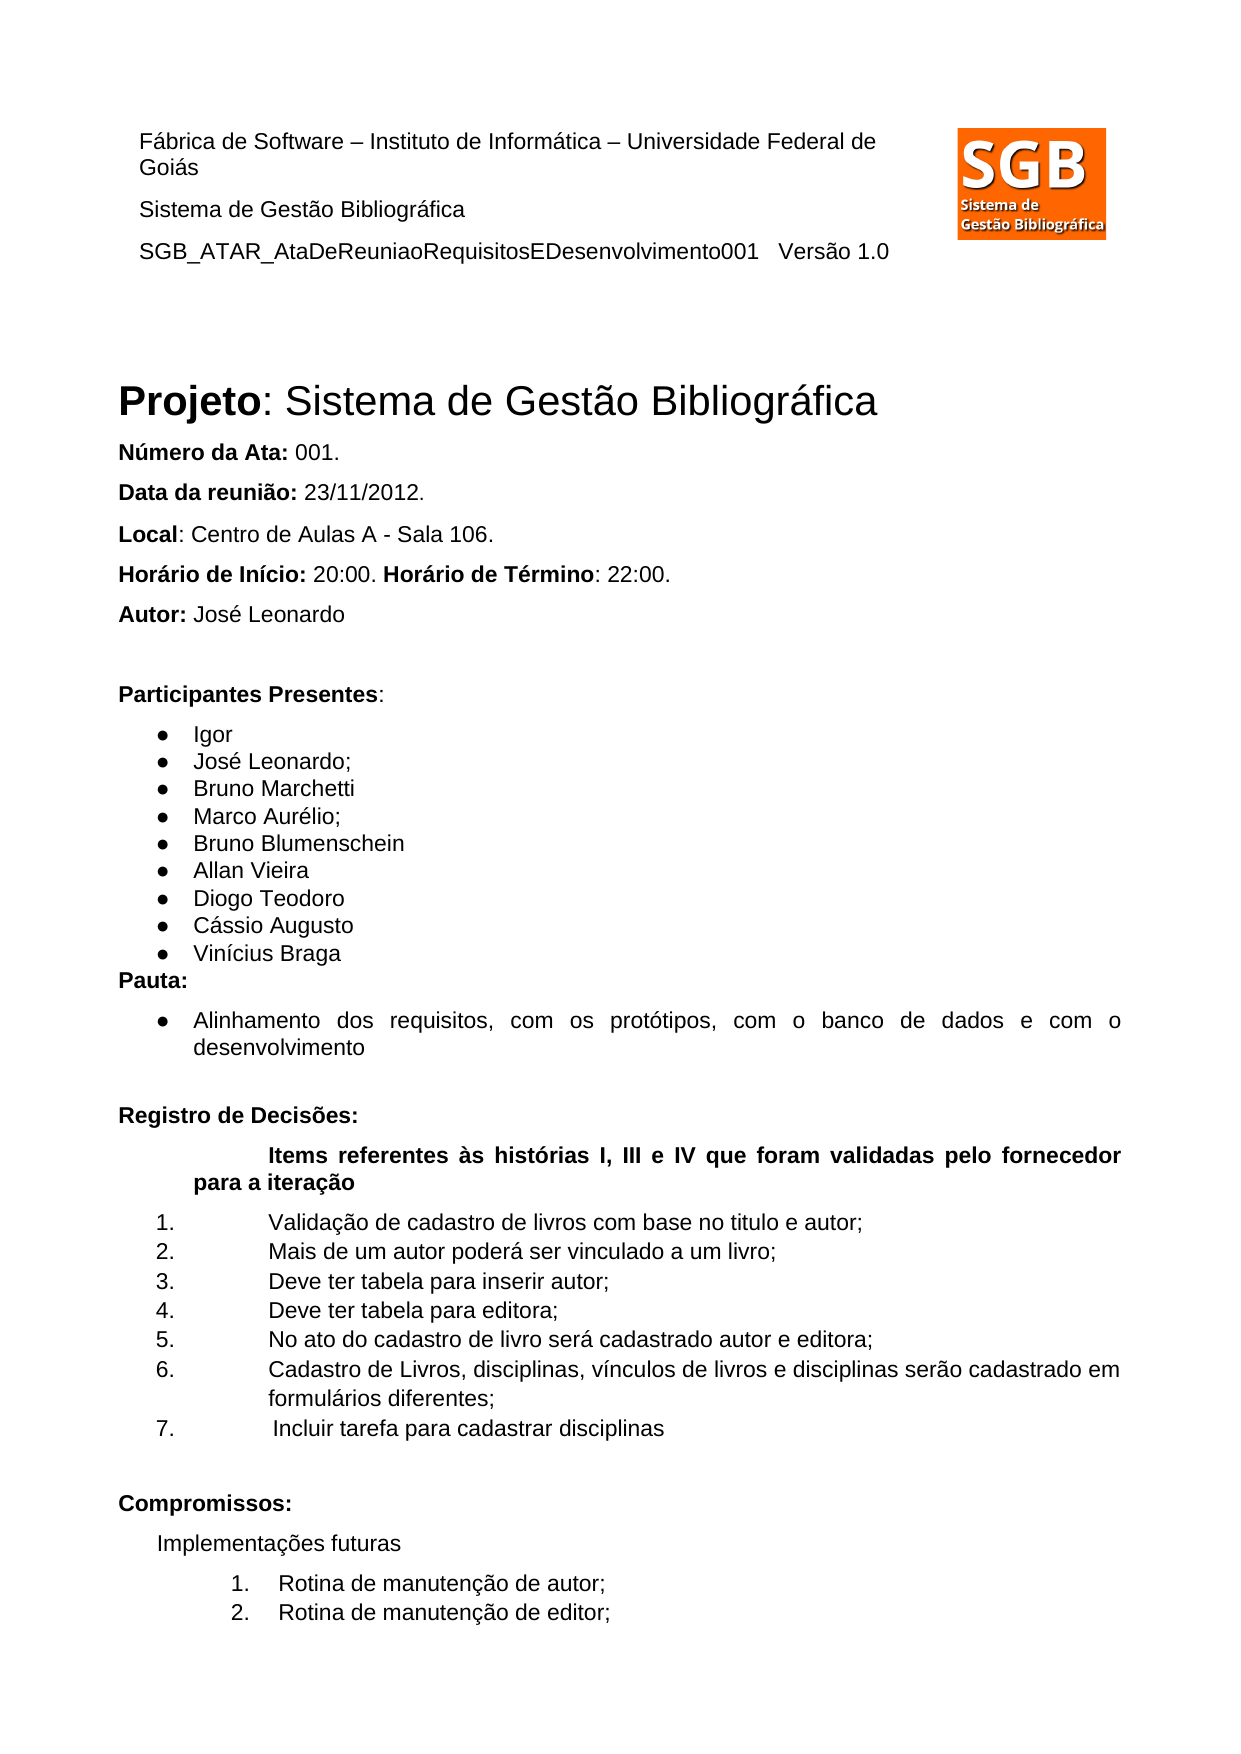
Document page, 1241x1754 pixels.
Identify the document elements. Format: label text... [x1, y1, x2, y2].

list Alinhamento dos requisitos, com os protótipos, com o banco de dados e com o desenvolvimento [156, 1008, 1122, 1061]
list Deve ter tabela para editora; [156, 1298, 1122, 1323]
list Mais de um autor poderá ser vinculado a um livro; [156, 1239, 1122, 1264]
text Projeto: Sistema de Gestão Bibliográfica [118, 378, 1122, 424]
list Diogo Teodoro [156, 886, 1122, 911]
picture [957, 128, 1107, 240]
list Incluir tarefa para cadastrar disciplinas [156, 1415, 1122, 1441]
text Registro de Decisões: [118, 1102, 1122, 1128]
list Bruno Blumenschein [156, 831, 1122, 856]
list Cássio Augusto [156, 913, 1122, 939]
list Bruno Marchetti [156, 776, 1122, 802]
text Participantes Presentes: [118, 681, 1122, 707]
text Compromissos: [118, 1491, 1122, 1516]
list Igor [156, 721, 1122, 747]
list Marco Aurélio; [156, 803, 1122, 829]
list José Leonardo; [156, 749, 1122, 774]
text Autor: José Leonardo [118, 602, 1122, 627]
text Data da reunião: 23/11/2012. [118, 480, 1122, 506]
list Vinícius Braga [156, 940, 1122, 966]
text Items referentes às histórias I, III e IV que foram validadas pelo fornecedor para a iteração [193, 1142, 1122, 1195]
list Cadastro de Livros, disciplinas, vínculos de livros e disciplinas serão cadastrado em formulários diferentes; [156, 1356, 1122, 1411]
text 1. Rotina de manutenção de autor; [231, 1570, 1122, 1596]
text Implementações futuras [118, 1531, 1122, 1556]
text 2. Rotina de manutenção de editor; [231, 1600, 1122, 1625]
list Allan Vieira [156, 858, 1122, 884]
list Validação de cadastro de livros com base no titulo e autor; [156, 1209, 1122, 1235]
text Número da Ata: 001. [118, 440, 1122, 466]
list Deve ter tabela para inserir autor; [156, 1268, 1122, 1294]
text Local: Centro de Aulas A - Sala 106. [118, 522, 1122, 547]
text Horário de Início: 20:00. Horário de Término: 22:00. [118, 562, 1122, 587]
text Pauta: [118, 968, 1122, 993]
list No ato do cadastro de livro será cadastrado autor e editora; [156, 1327, 1122, 1353]
